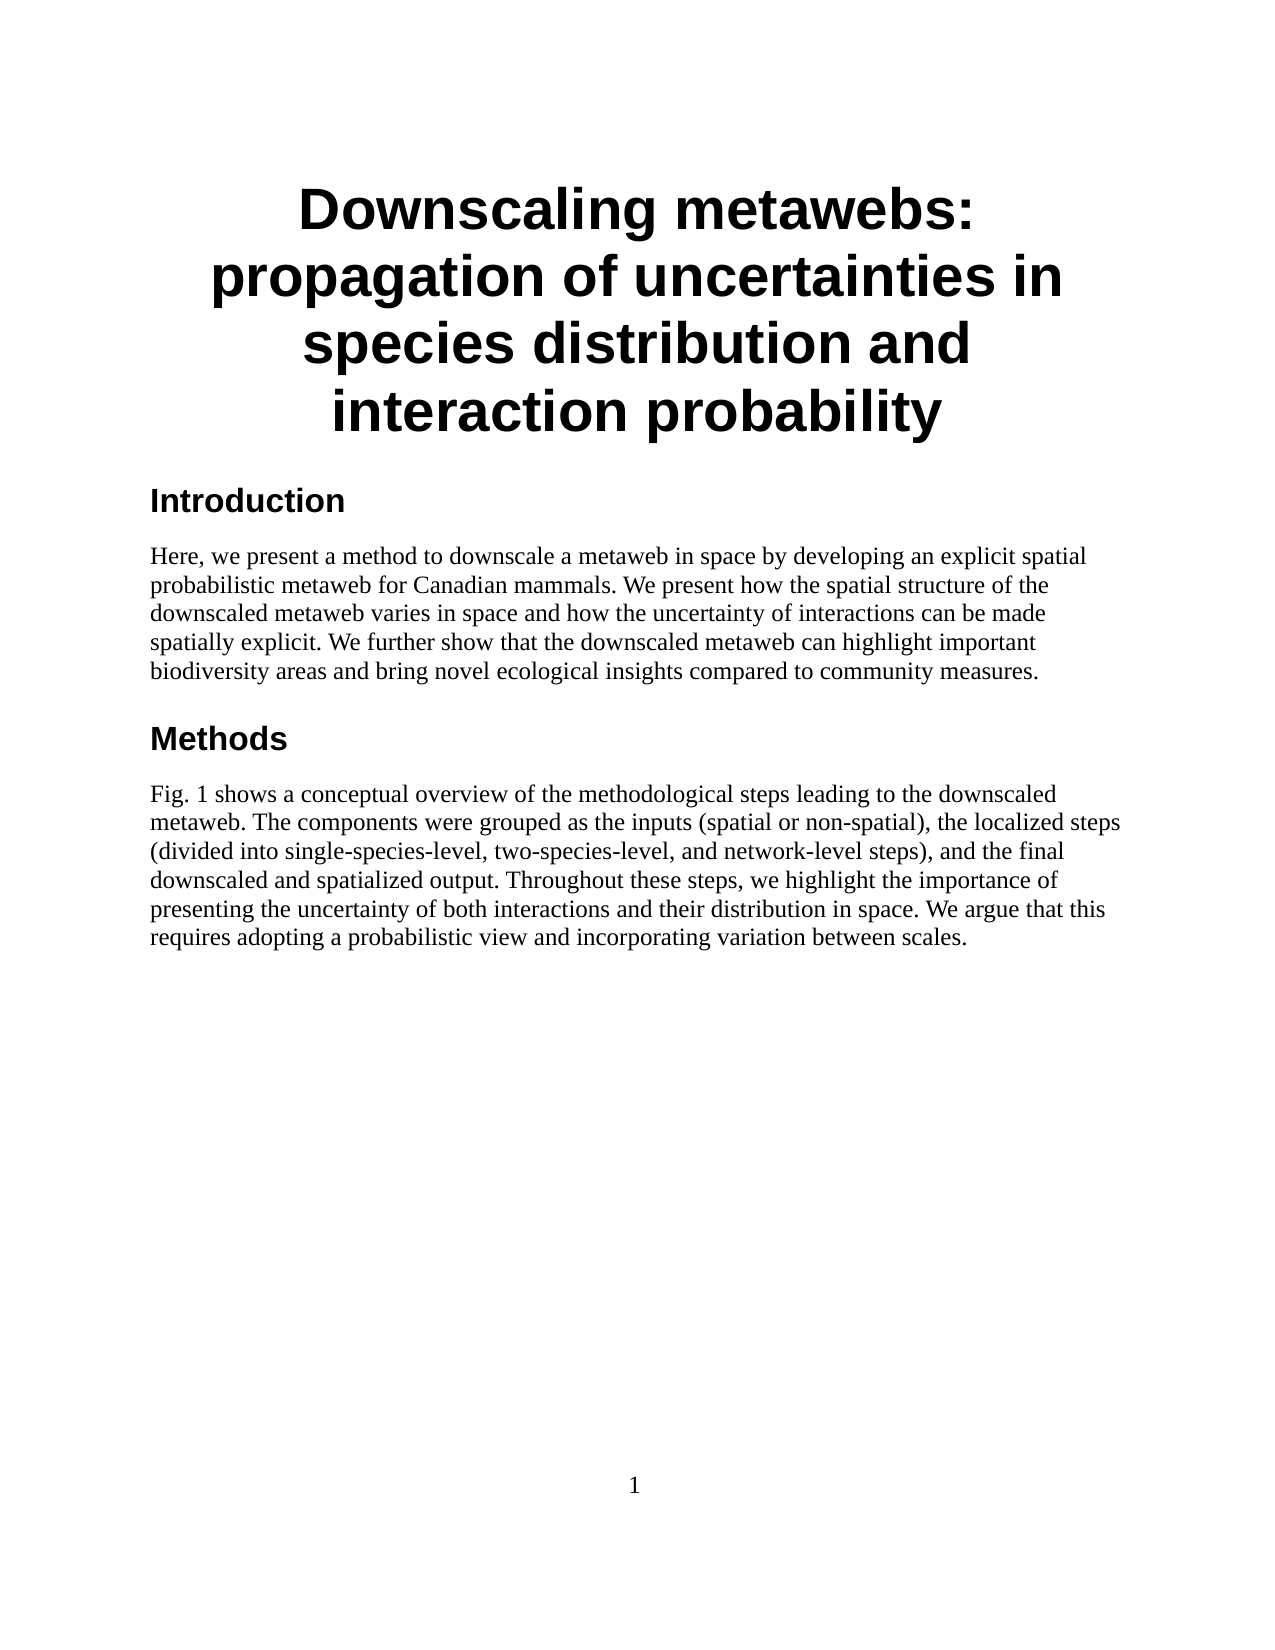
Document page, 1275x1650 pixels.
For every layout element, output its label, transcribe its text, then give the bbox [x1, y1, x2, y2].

text Here, we present a method to downscale a metaweb in space by developing an explicit spatial probabilistic metaweb for Canadian mammals. We present how the spatial structure of the downscaled metaweb varies in space and how the uncertainty of interactions can be made spatially explicit. We further show that the downscaled metaweb can highlight important biodiversity areas and bring novel ecological insights compared to community measures. [150, 541, 1125, 685]
subtitle Introduction [150, 481, 1125, 519]
text Fig. 1 shows a conceptual overview of the methodological steps leading to the downscaled metaweb. The components were grouped as the inputs (spatial or non-spatial), the localized steps (divided into single-species-level, two-species-level, and network-level steps), and the final downscaled and spatialized output. Throughout these steps, we highlight the importance of presenting the uncertainty of both interactions and their distribution in space. We argue that this requires adopting a probabilistic view and incorporating variation between scales. [150, 779, 1125, 951]
subtitle Methods [150, 719, 1125, 757]
title Downscaling metawebs: propagation of uncertainties in species distribution and interaction probability [150, 175, 1125, 443]
